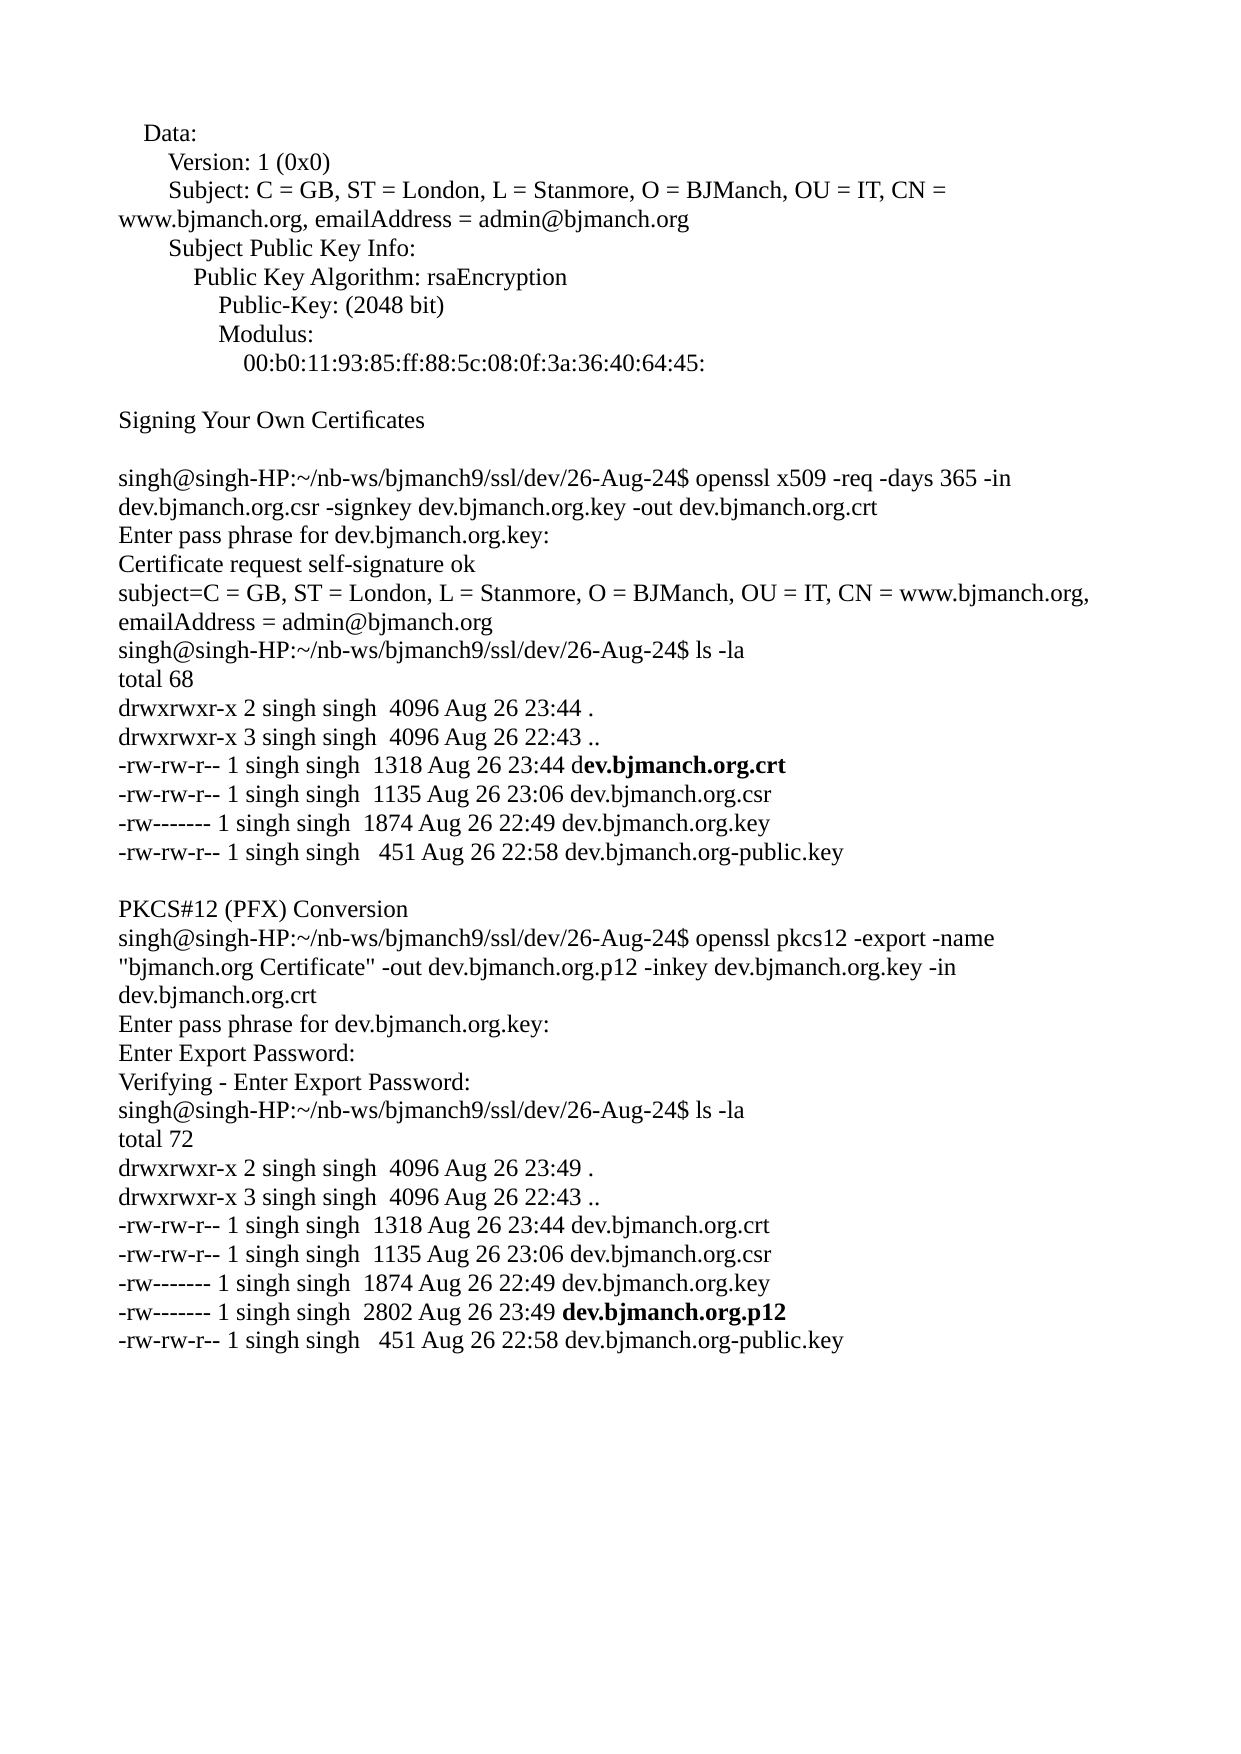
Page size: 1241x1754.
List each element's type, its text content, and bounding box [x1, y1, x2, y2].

text Enter pass phrase for dev.bjmanch.org.key: [118, 1009, 1122, 1038]
text -rw-rw-r-- 1 singh singh 451 Aug 26 22:58 dev.bjmanch.org-public.key [118, 837, 1122, 866]
text singh@singh-HP:~/nb-ws/bjmanch9/ssl/dev/26-Aug-24$ openssl pkcs12 -export -name "bjmanch.org Certificate" -out dev.bjmanch.org.p12 -inkey dev.bjmanch.org.key -in dev.bjmanch.org.crt [118, 923, 1122, 1009]
text total 68 [118, 664, 1122, 693]
text Modulus: [118, 319, 1122, 348]
text -rw-rw-r-- 1 singh singh 1318 Aug 26 23:44 dev.bjmanch.org.crt [118, 751, 1122, 779]
text 00:b0:11:93:85:ff:88:5c:08:0f:3a:36:40:64:45: [118, 348, 1122, 377]
text Signing Your Own Certiﬁcates [118, 406, 1122, 434]
text singh@singh-HP:~/nb-ws/bjmanch9/ssl/dev/26-Aug-24$ ls -la [118, 636, 1122, 664]
text Enter pass phrase for dev.bjmanch.org.key: [118, 521, 1122, 549]
text Subject: C = GB, ST = London, L = Stanmore, O = BJManch, OU = IT, CN = www.bjmanch.org, emailAddress = admin@bjmanch.org [118, 176, 1122, 233]
text subject=C = GB, ST = London, L = Stanmore, O = BJManch, OU = IT, CN = www.bjmanch.org, emailAddress = admin@bjmanch.org [118, 578, 1122, 636]
text Data: [118, 118, 1122, 147]
text drwxrwxr-x 3 singh singh 4096 Aug 26 22:43 .. [118, 722, 1122, 751]
text -rw------- 1 singh singh 1874 Aug 26 22:49 dev.bjmanch.org.key [118, 808, 1122, 837]
text singh@singh-HP:~/nb-ws/bjmanch9/ssl/dev/26-Aug-24$ openssl x509 -req -days 365 -in dev.bjmanch.org.csr -signkey dev.bjmanch.org.key -out dev.bjmanch.org.crt [118, 463, 1122, 521]
text Public Key Algorithm: rsaEncryption [118, 262, 1122, 291]
text Enter Export Password: [118, 1038, 1122, 1067]
text total 72 [118, 1124, 1122, 1153]
text drwxrwxr-x 2 singh singh 4096 Aug 26 23:44 . [118, 693, 1122, 722]
text -rw-rw-r-- 1 singh singh 451 Aug 26 22:58 dev.bjmanch.org-public.key [118, 1326, 1122, 1354]
text drwxrwxr-x 3 singh singh 4096 Aug 26 22:43 .. [118, 1182, 1122, 1211]
text -rw------- 1 singh singh 1874 Aug 26 22:49 dev.bjmanch.org.key [118, 1268, 1122, 1297]
text singh@singh-HP:~/nb-ws/bjmanch9/ssl/dev/26-Aug-24$ ls -la [118, 1096, 1122, 1124]
text drwxrwxr-x 2 singh singh 4096 Aug 26 23:49 . [118, 1153, 1122, 1182]
text -rw------- 1 singh singh 2802 Aug 26 23:49 dev.bjmanch.org.p12 [118, 1297, 1122, 1326]
text Subject Public Key Info: [118, 233, 1122, 262]
text Certificate request self-signature ok [118, 549, 1122, 578]
text Version: 1 (0x0) [118, 147, 1122, 176]
text PKCS#12 (PFX) Conversion [118, 894, 1122, 923]
text -rw-rw-r-- 1 singh singh 1135 Aug 26 23:06 dev.bjmanch.org.csr [118, 779, 1122, 808]
text -rw-rw-r-- 1 singh singh 1135 Aug 26 23:06 dev.bjmanch.org.csr [118, 1239, 1122, 1268]
text Public-Key: (2048 bit) [118, 291, 1122, 319]
text Verifying - Enter Export Password: [118, 1067, 1122, 1096]
text -rw-rw-r-- 1 singh singh 1318 Aug 26 23:44 dev.bjmanch.org.crt [118, 1211, 1122, 1239]
